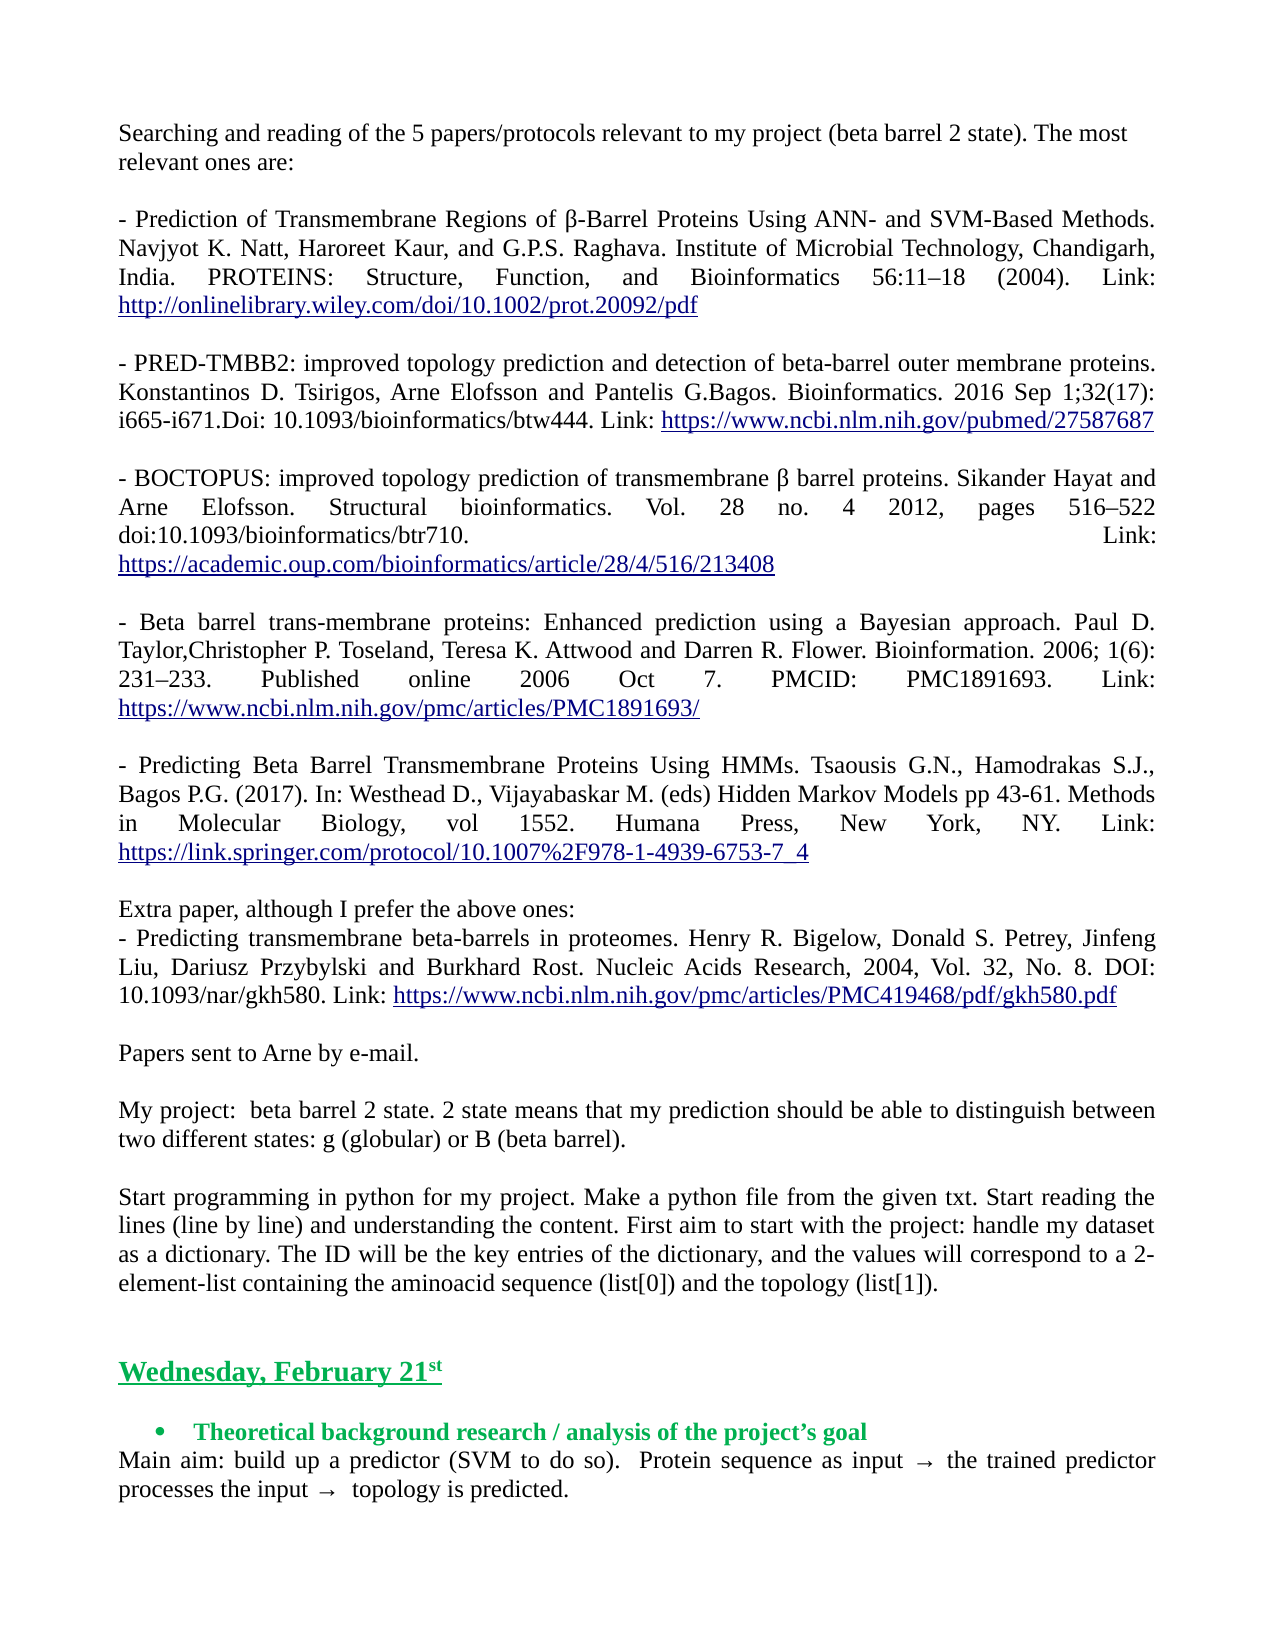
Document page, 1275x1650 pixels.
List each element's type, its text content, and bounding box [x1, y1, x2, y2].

text - Beta barrel trans-membrane proteins: Enhanced prediction using a Bayesian approach. Paul D. Taylor,Christopher P. Toseland, Teresa K. Attwood and Darren R. Flower. Bioinformation. 2006; 1(6): 231–233. Published online 2006 Oct 7. PMCID: PMC1891693. Link: https://www.ncbi.nlm.nih.gov/pmc/articles/PMC1891693/ [118, 607, 1157, 722]
text Start programming in python for my project. Make a python file from the given txt. Start reading the lines (line by line) and understanding the content. First aim to start with the project: handle my dataset as a dictionary. The ID will be the key entries of the dictionary, and the values will correspond to a 2-element-list containing the aminoacid sequence (list[0]) and the topology (list[1]). [118, 1182, 1157, 1297]
text Wednesday, February 21st [118, 1354, 1157, 1388]
text Main aim: build up a predictor (SVM to do so). Protein sequence as input → the trained predictor processes the input → topology is predicted. [118, 1445, 1157, 1503]
text Searching and reading of the 5 papers/protocols relevant to my project (beta barrel 2 state). The most relevant ones are: [118, 118, 1157, 176]
list Theoretical background research / analysis of the project’s goal [156, 1417, 1157, 1445]
text - Predicting transmembrane beta-barrels in proteomes. Henry R. Bigelow, Donald S. Petrey, Jinfeng Liu, Dariusz Przybylski and Burkhard Rost. Nucleic Acids Research, 2004, Vol. 32, No. 8. DOI: 10.1093/nar/gkh580. Link: https://www.ncbi.nlm.nih.gov/pmc/articles/PMC419468/pdf/gkh580.pdf [118, 923, 1157, 1009]
text - Predicting Beta Barrel Transmembrane Proteins Using HMMs. Tsaousis G.N., Hamodrakas S.J., Bagos P.G. (2017). In: Westhead D., Vijayabaskar M. (eds) Hidden Markov Models pp 43-61. Methods in Molecular Biology, vol 1552. Humana Press, New York, NY. Link: https://link.springer.com/protocol/10.1007%2F978-1-4939-6753-7_4 [118, 751, 1157, 866]
text Extra paper, although I prefer the above ones: [118, 894, 1157, 923]
text My project: beta barrel 2 state. 2 state means that my prediction should be able to distinguish between two different states: g (globular) or B (beta barrel). [118, 1096, 1157, 1153]
text - BOCTOPUS: improved topology prediction of transmembrane β barrel proteins. Sikander Hayat and Arne Elofsson. Structural bioinformatics. Vol. 28 no. 4 2012, pages 516–522 doi:10.1093/bioinformatics/btr710. Link: https://academic.oup.com/bioinformatics/article/28/4/516/213408 [118, 463, 1157, 578]
text - Prediction of Transmembrane Regions of β-Barrel Proteins Using ANN- and SVM-Based Methods. Navjyot K. Natt, Haroreet Kaur, and G.P.S. Raghava. Institute of Microbial Technology, Chandigarh, India. PROTEINS: Structure, Function, and Bioinformatics 56:11–18 (2004). Link: http://onlinelibrary.wiley.com/doi/10.1002/prot.20092/pdf [118, 204, 1157, 319]
text Papers sent to Arne by e-mail. [118, 1038, 1157, 1067]
text - PRED-TMBB2: improved topology prediction and detection of beta-barrel outer membrane proteins. Konstantinos D. Tsirigos, Arne Elofsson and Pantelis G.Bagos. Bioinformatics. 2016 Sep 1;32(17): i665-i671.Doi: 10.1093/bioinformatics/btw444. Link: https://www.ncbi.nlm.nih.gov/pubmed/27587687 [118, 348, 1157, 434]
